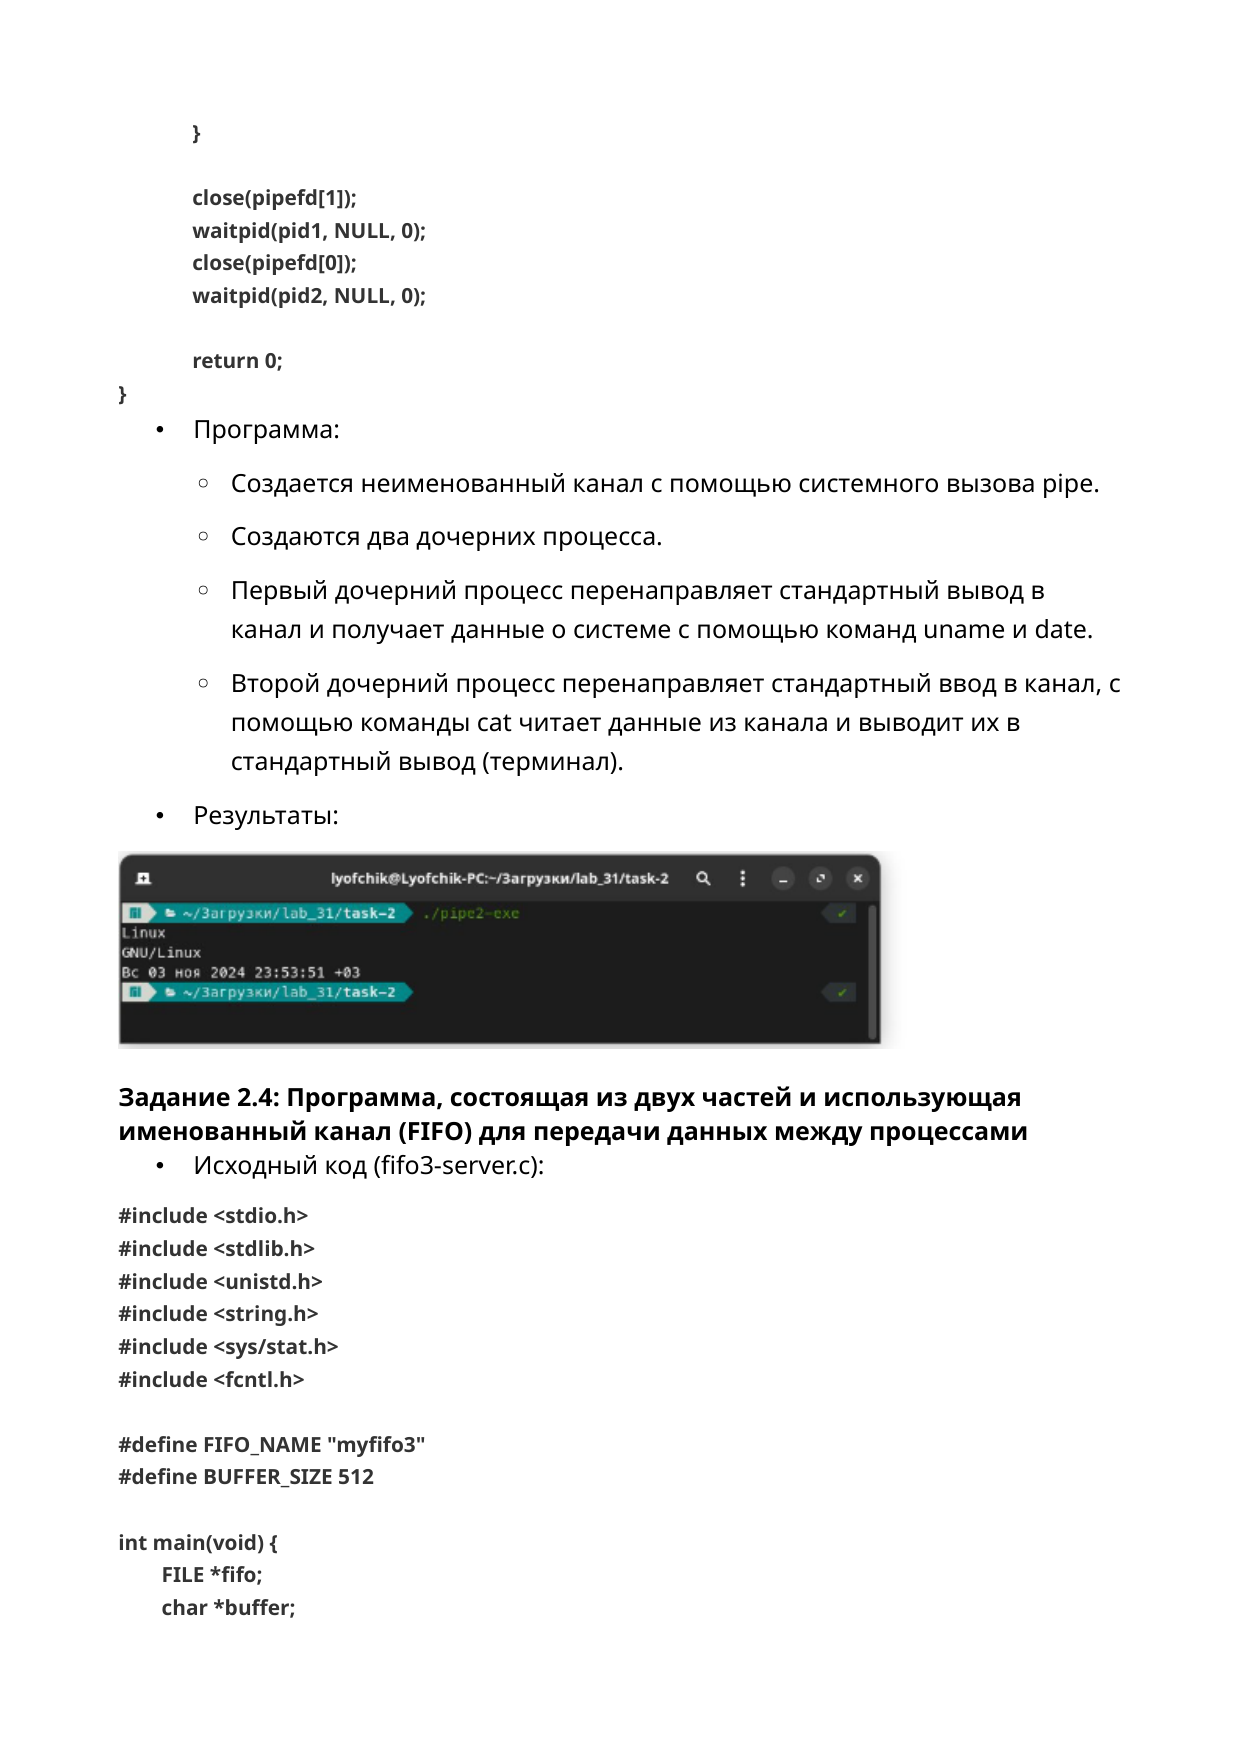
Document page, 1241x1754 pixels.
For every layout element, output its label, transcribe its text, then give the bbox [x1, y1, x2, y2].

text char *buffer; [118, 1593, 1122, 1621]
text #include <fcntl.h> [118, 1365, 1122, 1393]
list Первый дочерний процесс перенаправляет стандартный вывод в канал и получает данные о системе с помощью команд uname и date. [193, 573, 1122, 646]
text return 0; [118, 346, 1122, 375]
text #include <string.h> [118, 1299, 1122, 1328]
list Исходный код (fifo3-server.c): [156, 1148, 1122, 1182]
text int main(void) { [118, 1528, 1122, 1556]
text close(pipefd[0]); [118, 248, 1122, 277]
text waitpid(pid2, NULL, 0); [118, 281, 1122, 309]
subtitle Задание 2.4: Программа, состоящая из двух частей и использующая именованный канал (FIFO) для передачи данных между процессами [118, 1080, 1122, 1148]
text #define FIFO_NAME "myfifo3" [118, 1430, 1122, 1458]
text #include <stdlib.h> [118, 1234, 1122, 1263]
text close(pipefd[1]); [118, 183, 1122, 212]
text #include <sys/stat.h> [118, 1332, 1122, 1361]
text #define BUFFER_SIZE 512 [118, 1462, 1122, 1491]
list Второй дочерний процесс перенаправляет стандартный ввод в канал, с помощью команды cat читает данные из канала и выводит их в стандартный вывод (терминал). [193, 666, 1122, 778]
list Программа: [156, 412, 1122, 446]
list Результаты: [156, 798, 1122, 832]
text } [118, 118, 1122, 147]
list Создаются два дочерних процесса. [193, 519, 1122, 553]
text #include <unistd.h> [118, 1267, 1122, 1295]
text FILE *fifo; [118, 1560, 1122, 1589]
text } [118, 379, 1122, 407]
text #include <stdio.h> [118, 1202, 1122, 1230]
list Создается неименованный канал с помощью системного вызова pipe. [193, 465, 1122, 499]
text waitpid(pid1, NULL, 0); [118, 216, 1122, 244]
